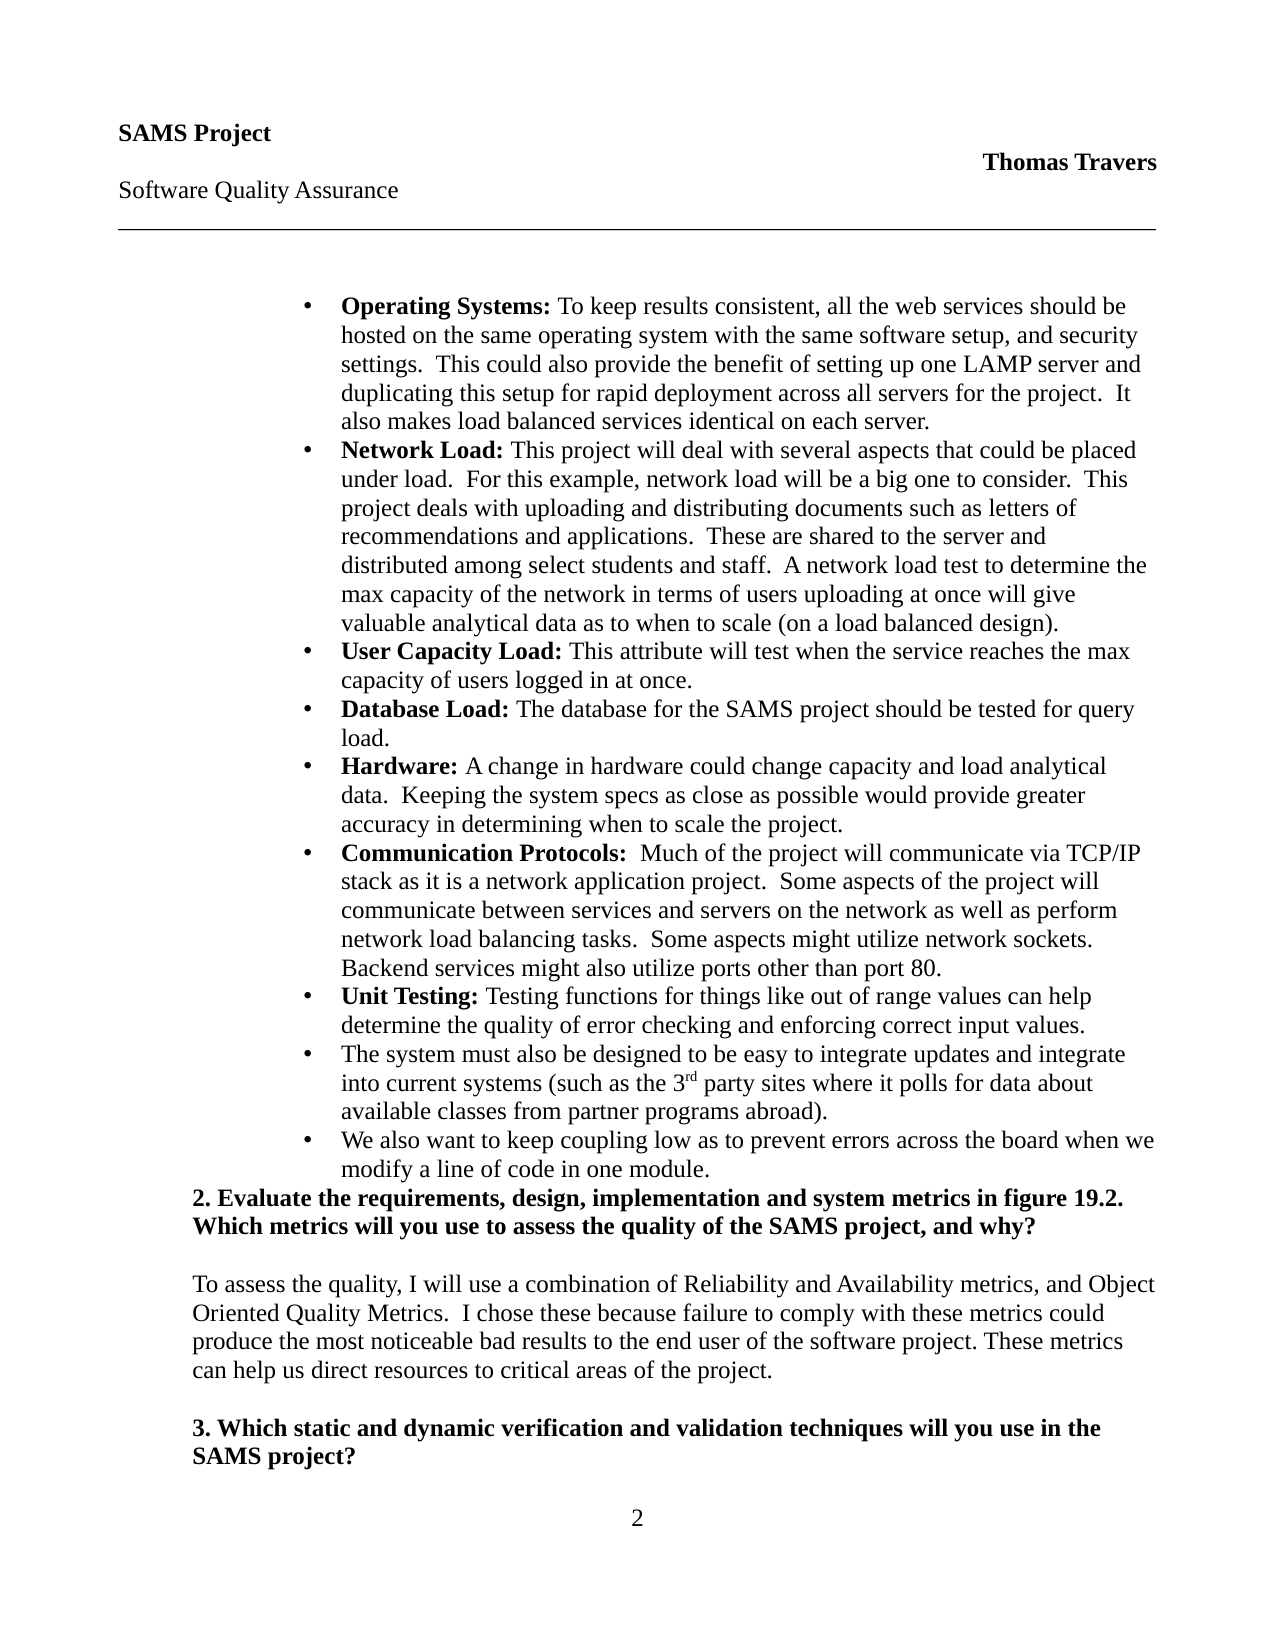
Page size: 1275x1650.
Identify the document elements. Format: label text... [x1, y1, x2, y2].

list Operating Systems: To keep results consistent, all the web services should be hosted on the same operating system with the same software setup, and security settings. This could also provide the benefit of setting up one LAMP server and duplicating this setup for rapid deployment across all servers for the project. It also makes load balanced services identical on each server. [303, 291, 1157, 435]
text 3. Which static and dynamic verification and validation techniques will you use in the SAMS project? [192, 1413, 1157, 1470]
text 2. Evaluate the requirements, design, implementation and system metrics in figure 19.2. Which metrics will you use to assess the quality of the SAMS project, and why? [192, 1183, 1157, 1240]
list User Capacity Load: This attribute will test when the service reaches the max capacity of users logged in at once. [303, 636, 1157, 694]
list Database Load: The database for the SAMS project should be tested for query load. [303, 694, 1157, 751]
text To assess the quality, I will use a combination of Reliability and Availability metrics, and Object Oriented Quality Metrics. I chose these because failure to comply with these metrics could produce the most noticeable bad results to the end user of the software project. These metrics can help us direct resources to critical areas of the project. [192, 1269, 1157, 1384]
list We also want to keep coupling low as to prevent errors across the board when we modify a line of code in one module. [303, 1125, 1157, 1183]
list Network Load: This project will deal with several aspects that could be placed under load. For this example, network load will be a big one to consider. This project deals with uploading and distributing documents such as letters of recommendations and applications. These are shared to the server and distributed among select students and staff. A network load test to determine the max capacity of the network in terms of users uploading at once will give valuable analytical data as to when to scale (on a load balanced design). [303, 435, 1157, 636]
list Communication Protocols: Much of the project will communicate via TCP/IP stack as it is a network application project. Some aspects of the project will communicate between services and servers on the network as well as perform network load balancing tasks. Some aspects might utilize network sockets. Backend services might also utilize ports other than port 80. [303, 838, 1157, 981]
list Hardware: A change in hardware could change capacity and load analytical data. Keeping the system specs as close as possible would provide greater accuracy in determining when to scale the project. [303, 751, 1157, 838]
list The system must also be designed to be easy to integrate updates and integrate into current systems (such as the 3rd party sites where it polls for data about available classes from partner programs abroad). [303, 1039, 1157, 1125]
list Unit Testing: Testing functions for things like out of range values can help determine the quality of error checking and enforcing correct input values. [303, 981, 1157, 1039]
